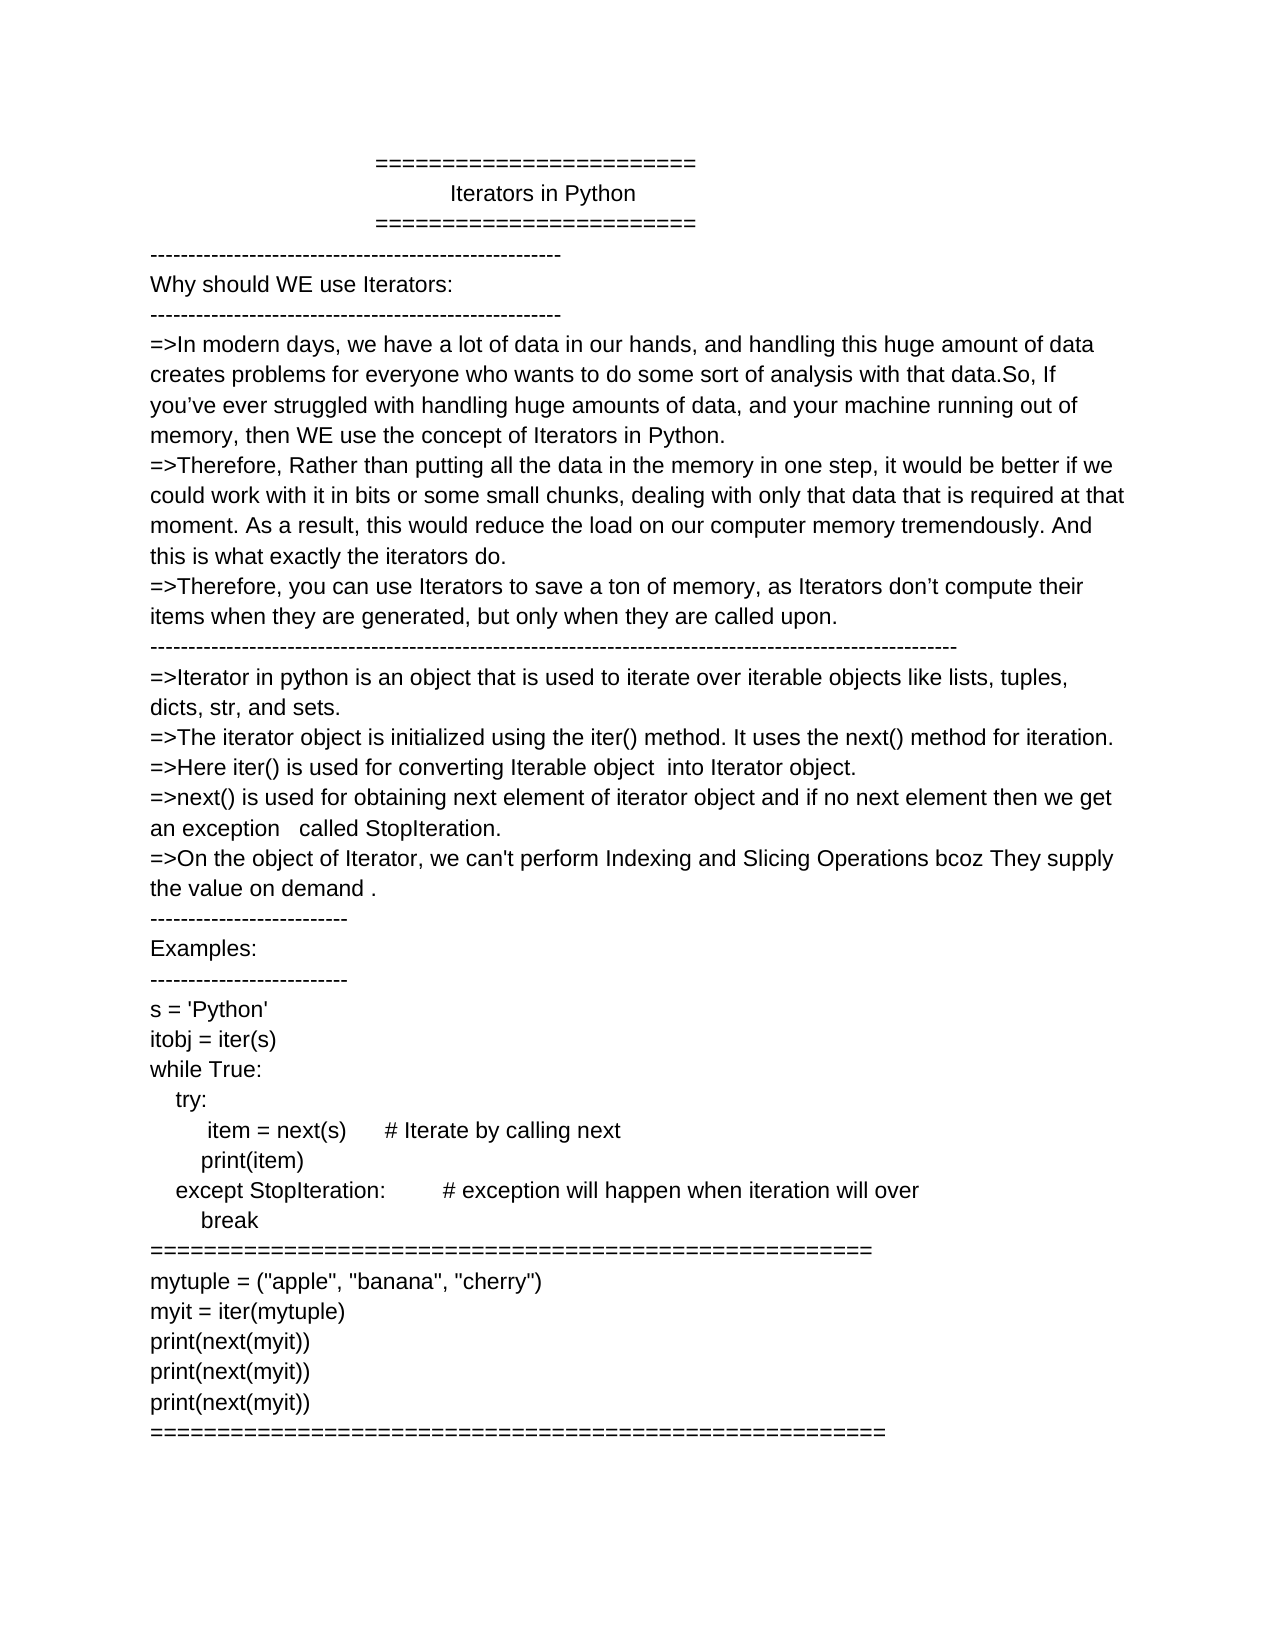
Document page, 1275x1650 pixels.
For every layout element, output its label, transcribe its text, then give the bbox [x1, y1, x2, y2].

text print(next(myit)) [150, 1358, 1125, 1385]
text =>Therefore, Rather than putting all the data in the memory in one step, it would be better if we could work with it in bits or some small chunks, dealing with only that data that is required at that moment. As a result, this would reduce the load on our computer memory tremendously. And this is what exactly the iterators do. [150, 452, 1125, 569]
text =>In modern days, we have a lot of data in our hands, and handling this huge amount of data creates problems for everyone who wants to do some sort of analysis with that data.So, If you’ve ever struggled with handling huge amounts of data, and your machine running out of memory, then WE use the concept of Iterators in Python. [150, 331, 1125, 448]
text ======================== [150, 150, 1125, 176]
text itobj = iter(s) [150, 1026, 1125, 1052]
text s = 'Python' [150, 996, 1125, 1022]
text break [150, 1207, 1125, 1234]
text ======================== [150, 210, 1125, 237]
text Examples: [150, 935, 1125, 962]
text =>The iterator object is initialized using the iter() method. It uses the next() method for iteration. [150, 724, 1125, 750]
text ---------------------------------------------------------------------------------------------------------- [150, 633, 1125, 660]
text =>On the object of Iterator, we can't perform Indexing and Slicing Operations bcoz They supply the value on demand . [150, 845, 1125, 901]
text ======================================================= [150, 1419, 1125, 1445]
text ------------------------------------------------------ [150, 301, 1125, 327]
text while True: [150, 1056, 1125, 1083]
text ------------------------------------------------------ [150, 241, 1125, 267]
text print(next(myit)) [150, 1388, 1125, 1415]
text =>Therefore, you can use Iterators to save a ton of memory, as Iterators don’t compute their items when they are generated, but only when they are called upon. [150, 573, 1125, 629]
text =>next() is used for obtaining next element of iterator object and if no next element then we get an exception called StopIteration. [150, 784, 1125, 841]
text item = next(s) # Iterate by calling next [150, 1117, 1125, 1143]
text print(item) [150, 1147, 1125, 1173]
text -------------------------- [150, 905, 1125, 932]
text print(next(myit)) [150, 1328, 1125, 1354]
text Why should WE use Iterators: [150, 271, 1125, 297]
text myit = iter(mytuple) [150, 1298, 1125, 1324]
text =>Iterator in python is an object that is used to iterate over iterable objects like lists, tuples, dicts, str, and sets. [150, 663, 1125, 720]
text except StopIteration: # exception will happen when iteration will over [150, 1177, 1125, 1203]
text ====================================================== [150, 1237, 1125, 1264]
text mytuple = ("apple", "banana", "cherry") [150, 1268, 1125, 1294]
text try: [150, 1086, 1125, 1113]
text -------------------------- [150, 966, 1125, 992]
text =>Here iter() is used for converting Iterable object into Iterator object. [150, 754, 1125, 781]
text Iterators in Python [150, 180, 1125, 207]
